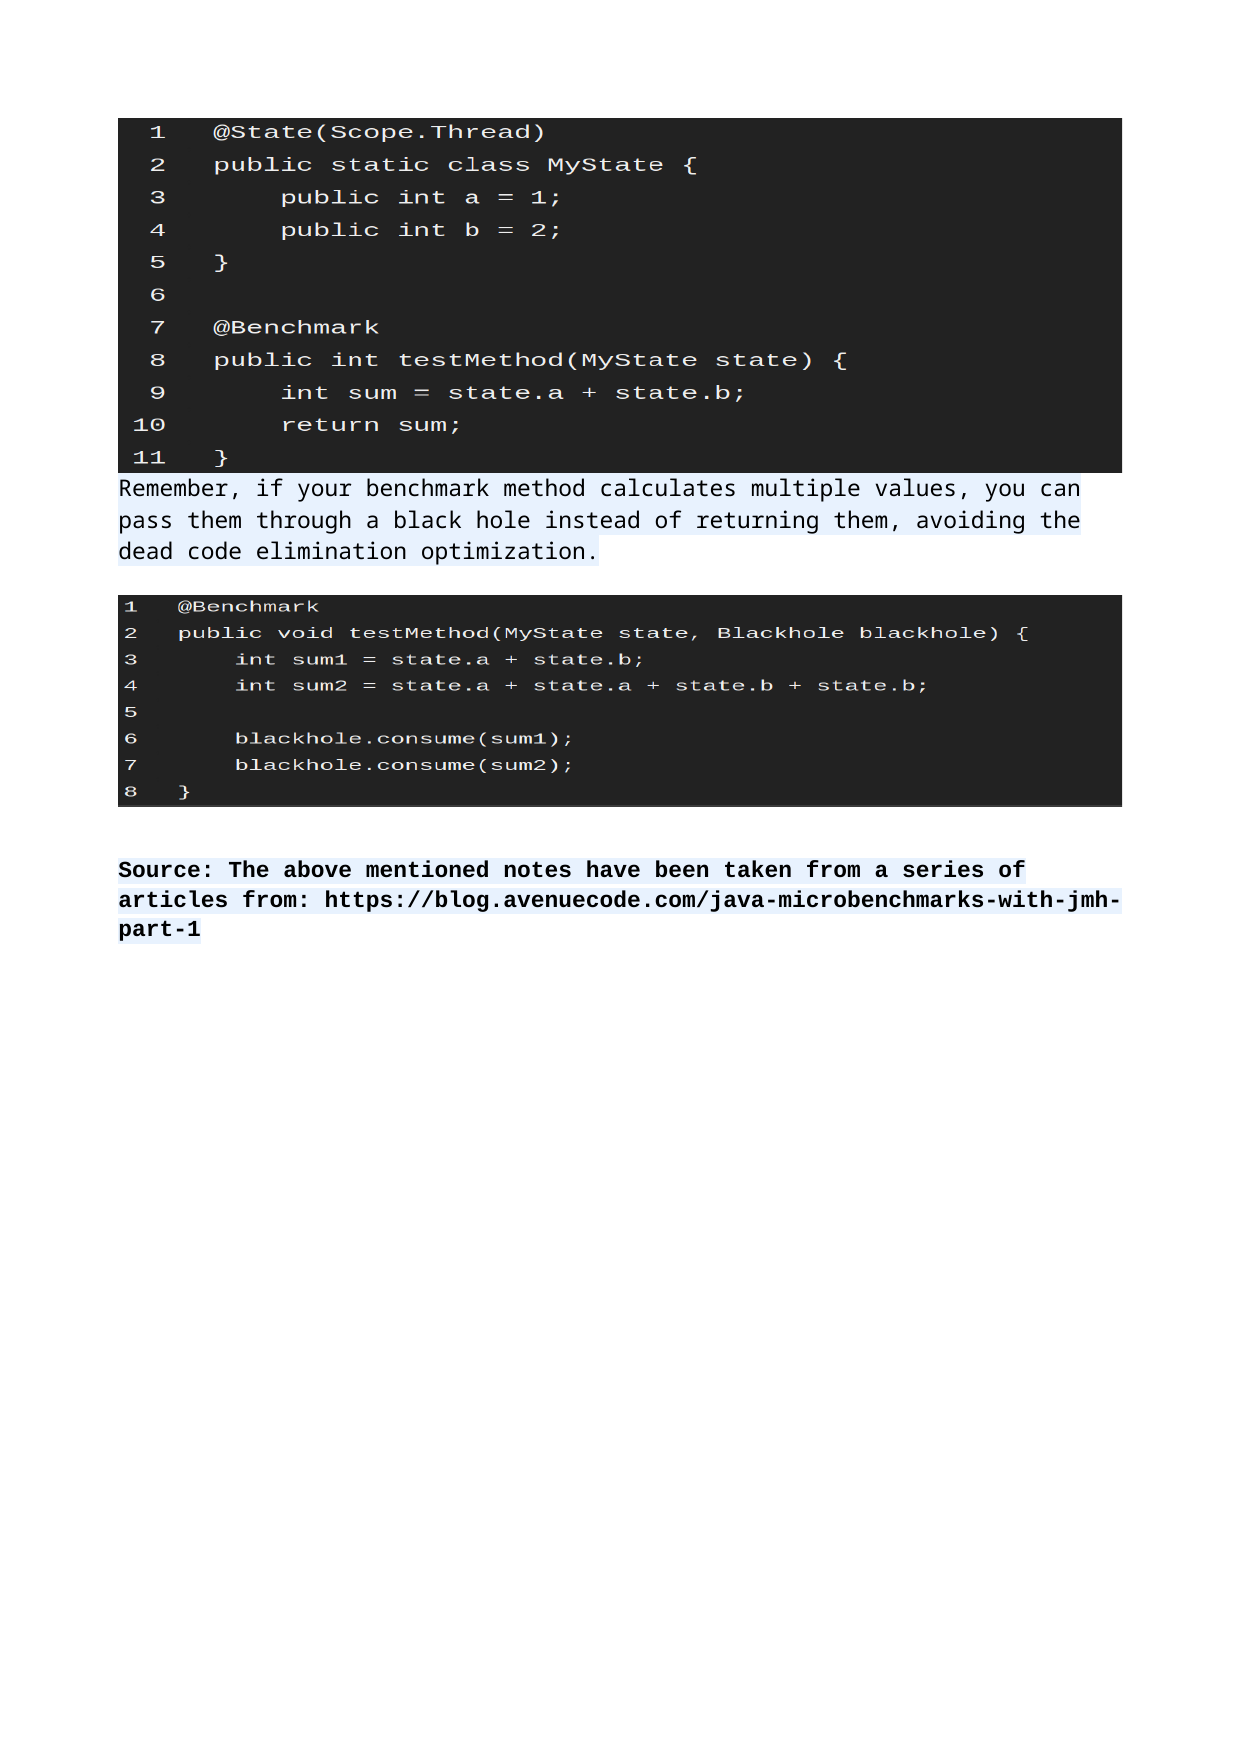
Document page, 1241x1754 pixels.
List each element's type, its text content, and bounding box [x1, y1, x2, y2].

picture [118, 595, 1123, 807]
text Remember, if your benchmark method calculates multiple values, you can pass them through a black hole instead of returning them, avoiding the dead code elimination optimization. [118, 473, 1122, 566]
text Source: The above mentioned notes have been taken from a series of articles from: https://blog.avenuecode.com/java-microbenchmarks-with-jmh-part-1 [118, 858, 1122, 944]
picture [118, 118, 1123, 473]
